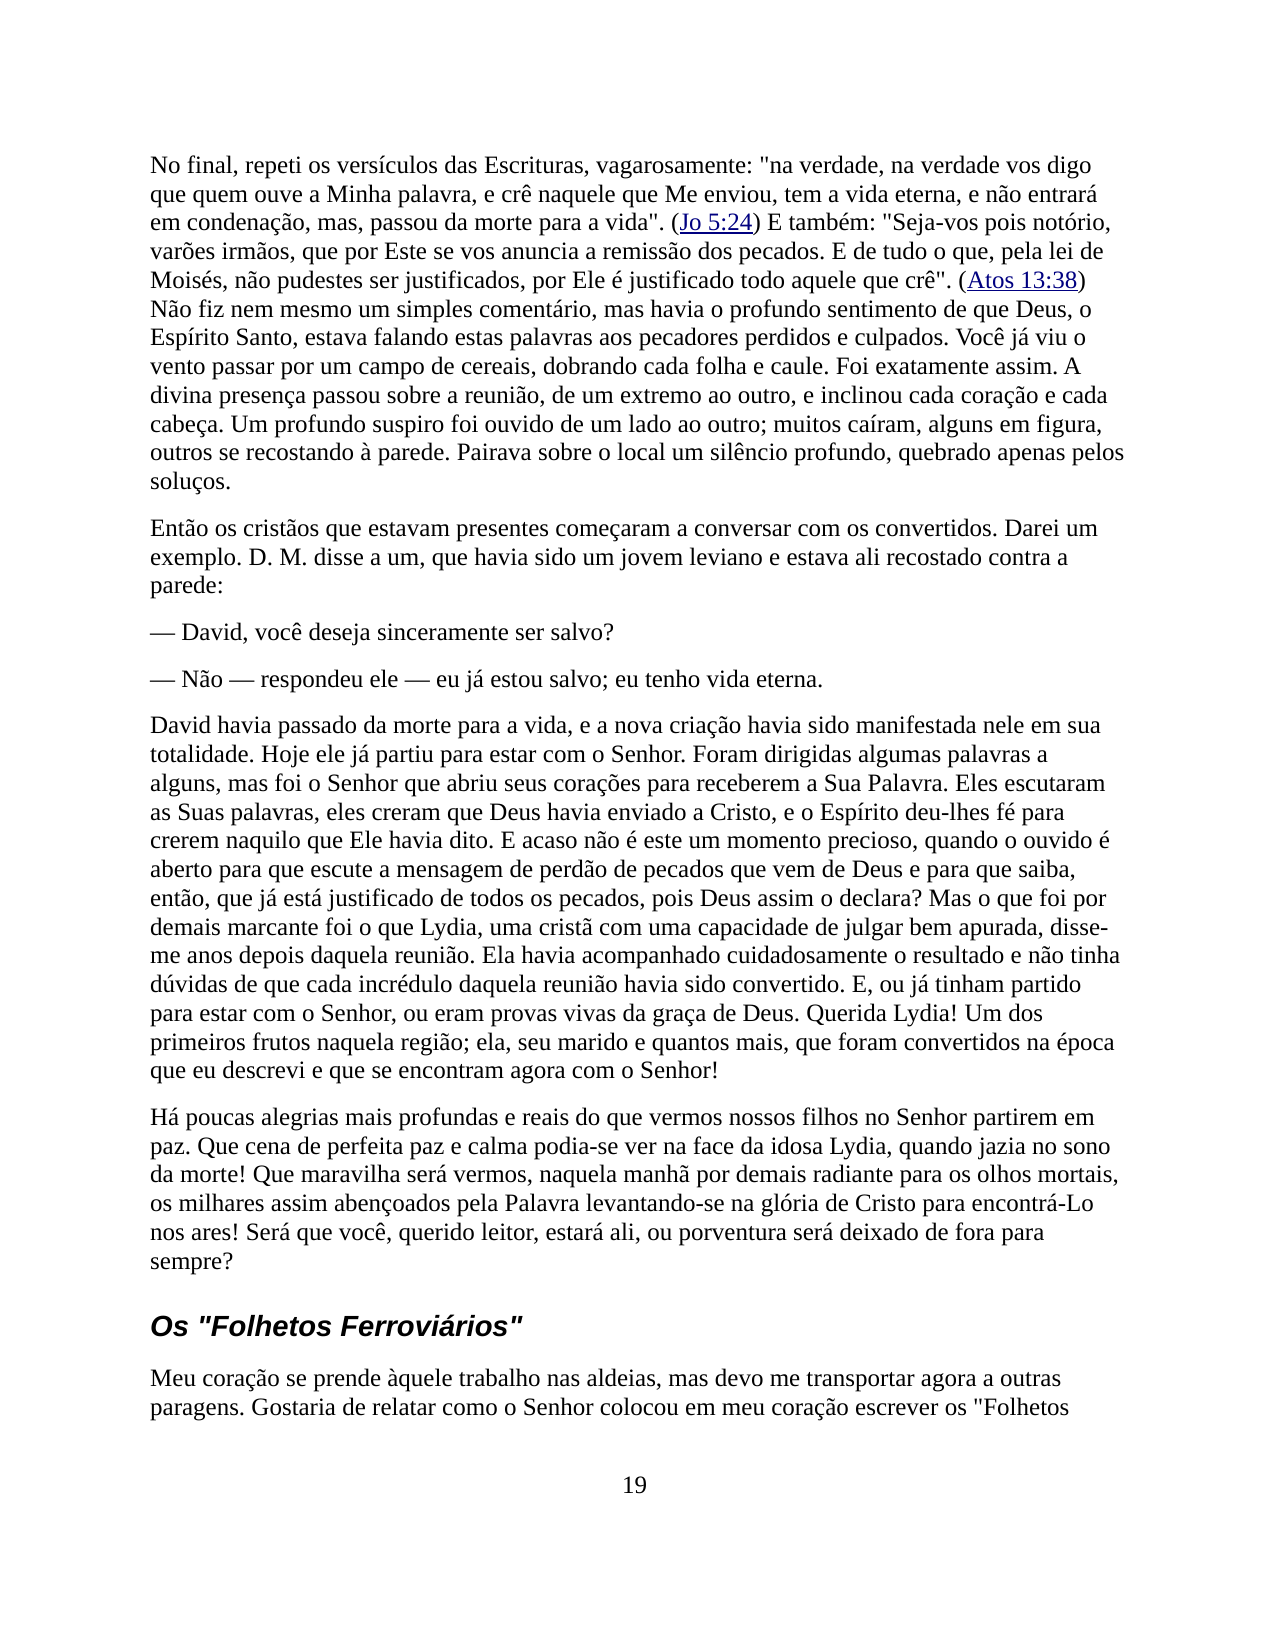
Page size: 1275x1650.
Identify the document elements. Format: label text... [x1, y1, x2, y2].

text Há poucas alegrias mais profundas e reais do que vermos nossos filhos no Senhor partirem em paz. Que cena de perfeita paz e calma podia-se ver na face da idosa Lydia, quando jazia no sono da morte! Que maravilha será vermos, naquela manhã por demais radiante para os olhos mortais, os milhares assim abençoados pela Palavra levantando-se na glória de Cristo para encontrá-Lo nos ares! Será que você, querido leitor, estará ali, ou porventura será deixado de fora para sempre? [150, 1102, 1125, 1274]
text — Não — respondeu ele — eu já estou salvo; eu tenho vida eterna. [150, 664, 1125, 692]
text David havia passado da morte para a vida, e a nova criação havia sido manifestada nele em sua totalidade. Hoje ele já partiu para estar com o Senhor. Foram dirigidas algumas palavras a alguns, mas foi o Senhor que abriu seus corações para receberem a Sua Palavra. Eles escutaram as Suas palavras, eles creram que Deus havia enviado a Cristo, e o Espírito deu-lhes fé para crerem naquilo que Ele havia dito. E acaso não é este um momento precioso, quando o ouvido é aberto para que escute a mensagem de perdão de pecados que vem de Deus e para que saiba, então, que já está justificado de todos os pecados, pois Deus assim o declara? Mas o que foi por demais marcante foi o que Lydia, uma cristã com uma capacidade de julgar bem apurada, disse-me anos depois daquela reunião. Ela havia acompanhado cuidadosamente o resultado e não tinha dúvidas de que cada incrédulo daquela reunião havia sido convertido. E, ou já tinham partido para estar com o Senhor, ou eram provas vivas da graça de Deus. Querida Lydia! Um dos primeiros frutos naquela região; ela, seu marido e quantos mais, que foram convertidos na época que eu descrevi e que se encontram agora com o Senhor! [150, 710, 1125, 1084]
text — David, você deseja sinceramente ser salvo? [150, 617, 1125, 646]
text Meu coração se prende àquele trabalho nas aldeias, mas devo me transportar agora a outras paragens. Gostaria de relatar como o Senhor colocou em meu coração escrever os "Folhetos [150, 1363, 1125, 1421]
text Então os cristãos que estavam presentes começaram a conversar com os convertidos. Darei um exemplo. D. M. disse a um, que havia sido um jovem leviano e estava ali recostado contra a parede: [150, 513, 1125, 599]
subtitle Os "Folhetos Ferroviários" [150, 1308, 1125, 1342]
text No final, repeti os versículos das Escrituras, vagarosamente: "na verdade, na verdade vos digo que quem ouve a Minha palavra, e crê naquele que Me enviou, tem a vida eterna, e não entrará em condenação, mas, passou da morte para a vida". (Jo 5:24) E também: "Seja-vos pois notório, varões irmãos, que por Este se vos anuncia a remissão dos pecados. E de tudo o que, pela lei de Moisés, não pudestes ser justificados, por Ele é justificado todo aquele que crê". (Atos 13:38) Não fiz nem mesmo um simples comentário, mas havia o profundo sentimento de que Deus, o Espírito Santo, estava falando estas palavras aos pecadores perdidos e culpados. Você já viu o vento passar por um campo de cereais, dobrando cada folha e caule. Foi exatamente assim. A divina presença passou sobre a reunião, de um extremo ao outro, e inclinou cada coração e cada cabeça. Um profundo suspiro foi ouvido de um lado ao outro; muitos caíram, alguns em figura, outros se recostando à parede. Pairava sobre o local um silêncio profundo, quebrado apenas pelos soluços. [150, 150, 1125, 495]
